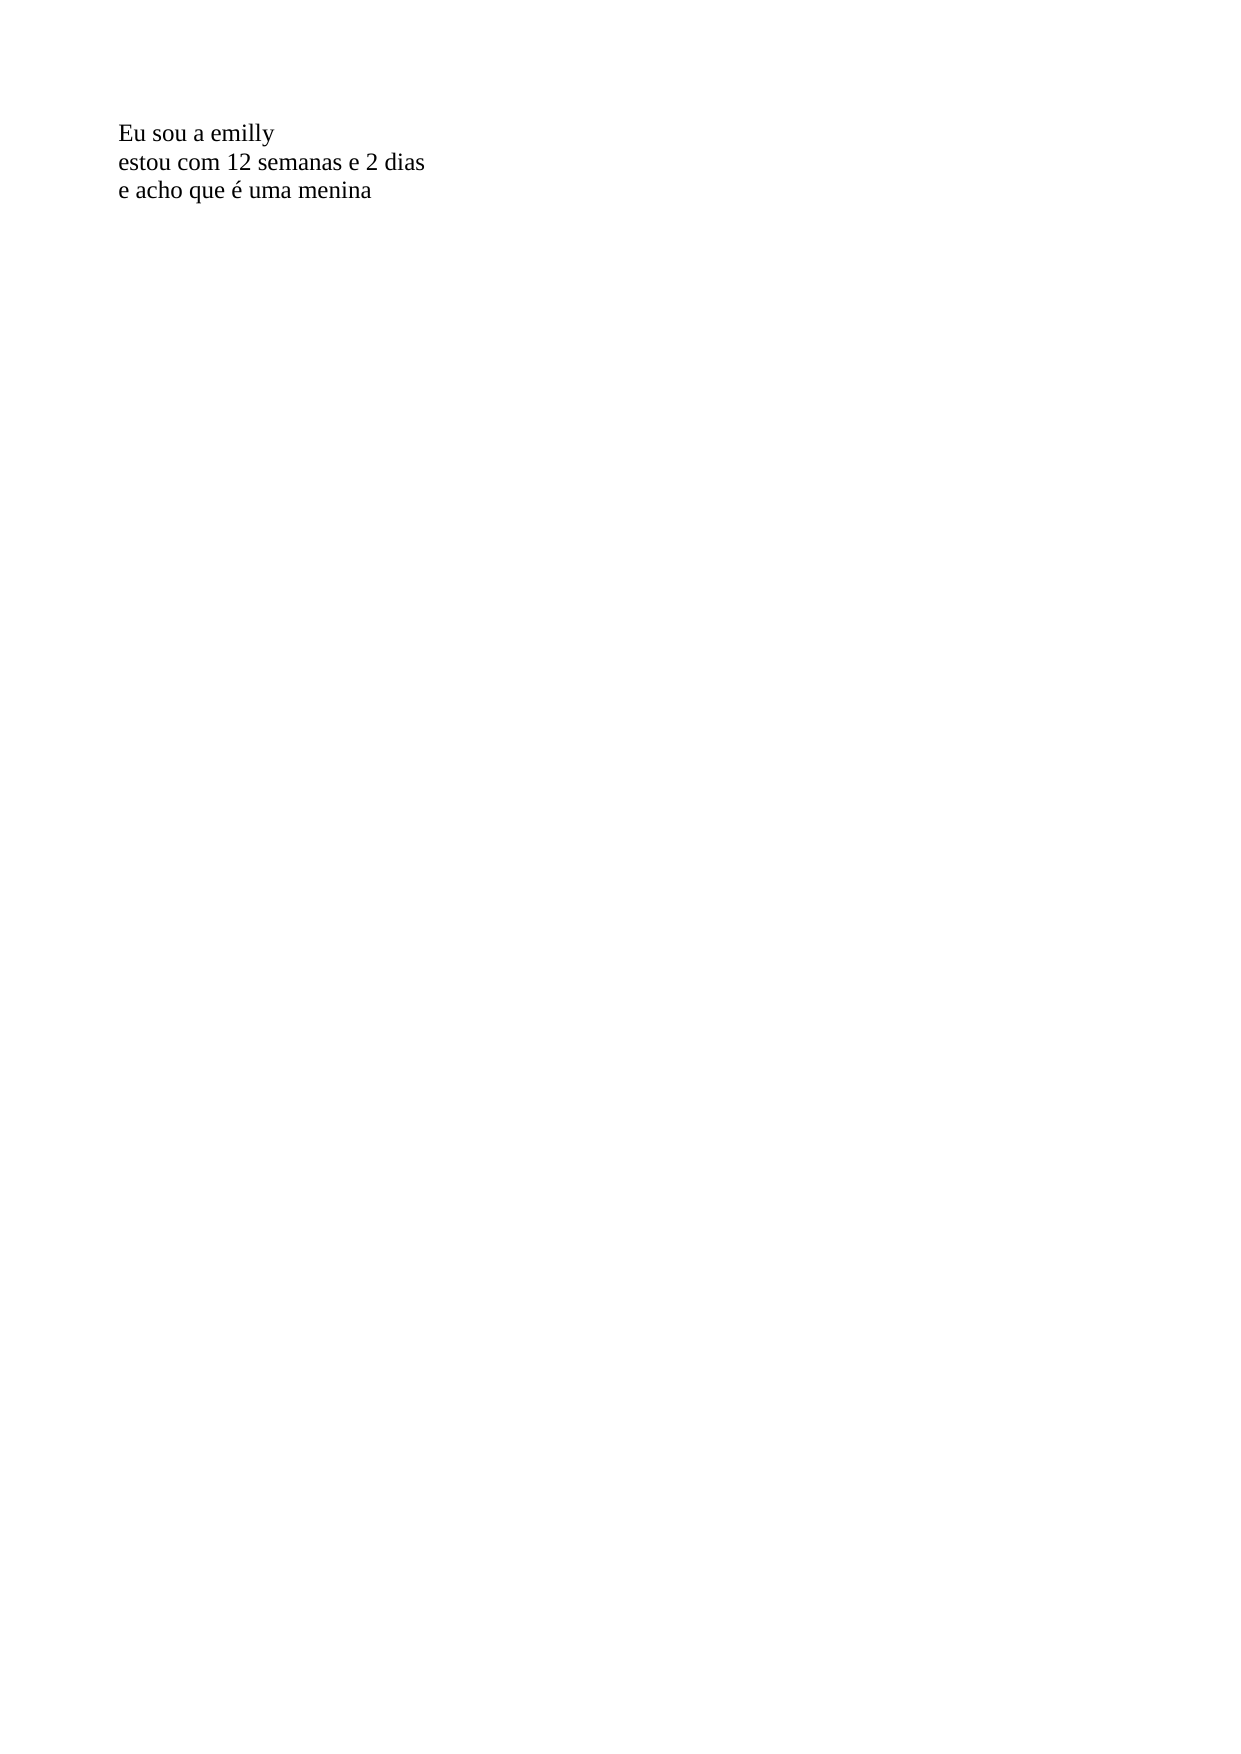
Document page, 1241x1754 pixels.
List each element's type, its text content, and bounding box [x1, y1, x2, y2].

text estou com 12 semanas e 2 dias [118, 147, 1122, 176]
text Eu sou a emilly [118, 118, 1122, 147]
text e acho que é uma menina [118, 176, 1122, 204]
